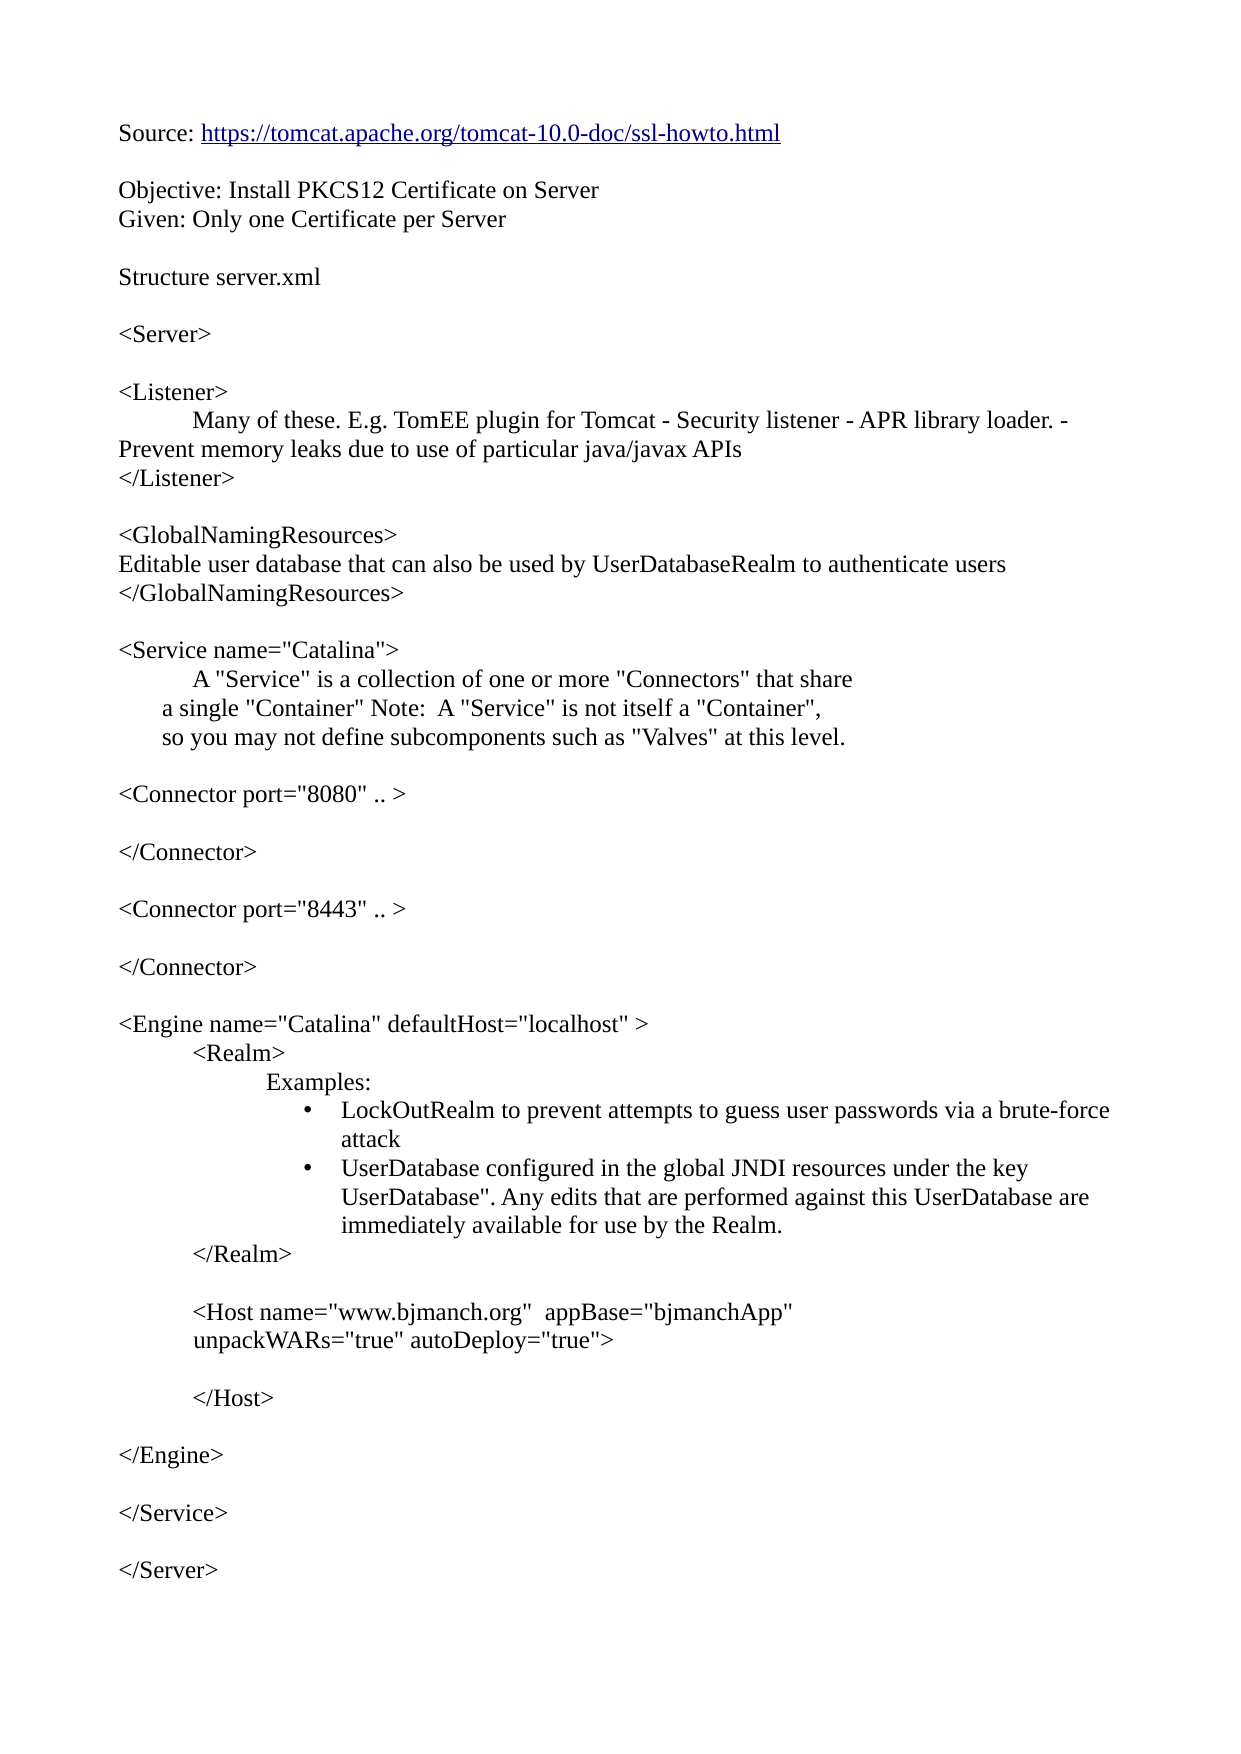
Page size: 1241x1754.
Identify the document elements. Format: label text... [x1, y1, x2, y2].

text </Service> [118, 1498, 1122, 1527]
text Structure server.xml [118, 262, 1122, 291]
list LockOutRealm to prevent attempts to guess user passwords via a brute-force attack [303, 1096, 1122, 1153]
text Given: Only one Certificate per Server [118, 204, 1122, 233]
text Examples: [118, 1067, 1122, 1096]
text </Connector> [118, 837, 1122, 866]
text </GlobalNamingResources> [118, 578, 1122, 607]
text </Host> [118, 1383, 1122, 1412]
text <Connector port="8443" .. > [118, 894, 1122, 923]
text unpackWARs="true" autoDeploy="true"> [118, 1326, 1122, 1354]
text Prevent memory leaks due to use of particular java/javax APIs [118, 434, 1122, 463]
text Objective: Install PKCS12 Certificate on Server [118, 176, 1122, 204]
text </Engine> [118, 1441, 1122, 1469]
text a single "Container" Note: A "Service" is not itself a "Container", [118, 693, 1122, 722]
text </Server> [118, 1556, 1122, 1584]
text </Realm> [118, 1239, 1122, 1268]
text Many of these. E.g. TomEE plugin for Tomcat - Security listener - APR library loader. - [118, 406, 1122, 434]
text <Host name="www.bjmanch.org" appBase="bjmanchApp" [118, 1297, 1122, 1326]
text </Listener> [118, 463, 1122, 492]
text Source: https://tomcat.apache.org/tomcat-10.0-doc/ssl-howto.html [118, 118, 1122, 147]
text <GlobalNamingResources> [118, 521, 1122, 549]
text <Connector port="8080" .. > [118, 779, 1122, 808]
list UserDatabase configured in the global JNDI resources under the key UserDatabase". Any edits that are performed against this UserDatabase are immediately available for use by the Realm. [303, 1153, 1122, 1239]
text <Realm> [118, 1038, 1122, 1067]
text </Connector> [118, 952, 1122, 981]
text Editable user database that can also be used by UserDatabaseRealm to authenticate users [118, 549, 1122, 578]
text so you may not define subcomponents such as "Valves" at this level. [118, 722, 1122, 751]
text <Engine name="Catalina" defaultHost="localhost" > [118, 1009, 1122, 1038]
text <Listener> [118, 377, 1122, 406]
text <Service name="Catalina"> [118, 636, 1122, 664]
text A "Service" is a collection of one or more "Connectors" that share [118, 664, 1122, 693]
text <Server> [118, 319, 1122, 348]
